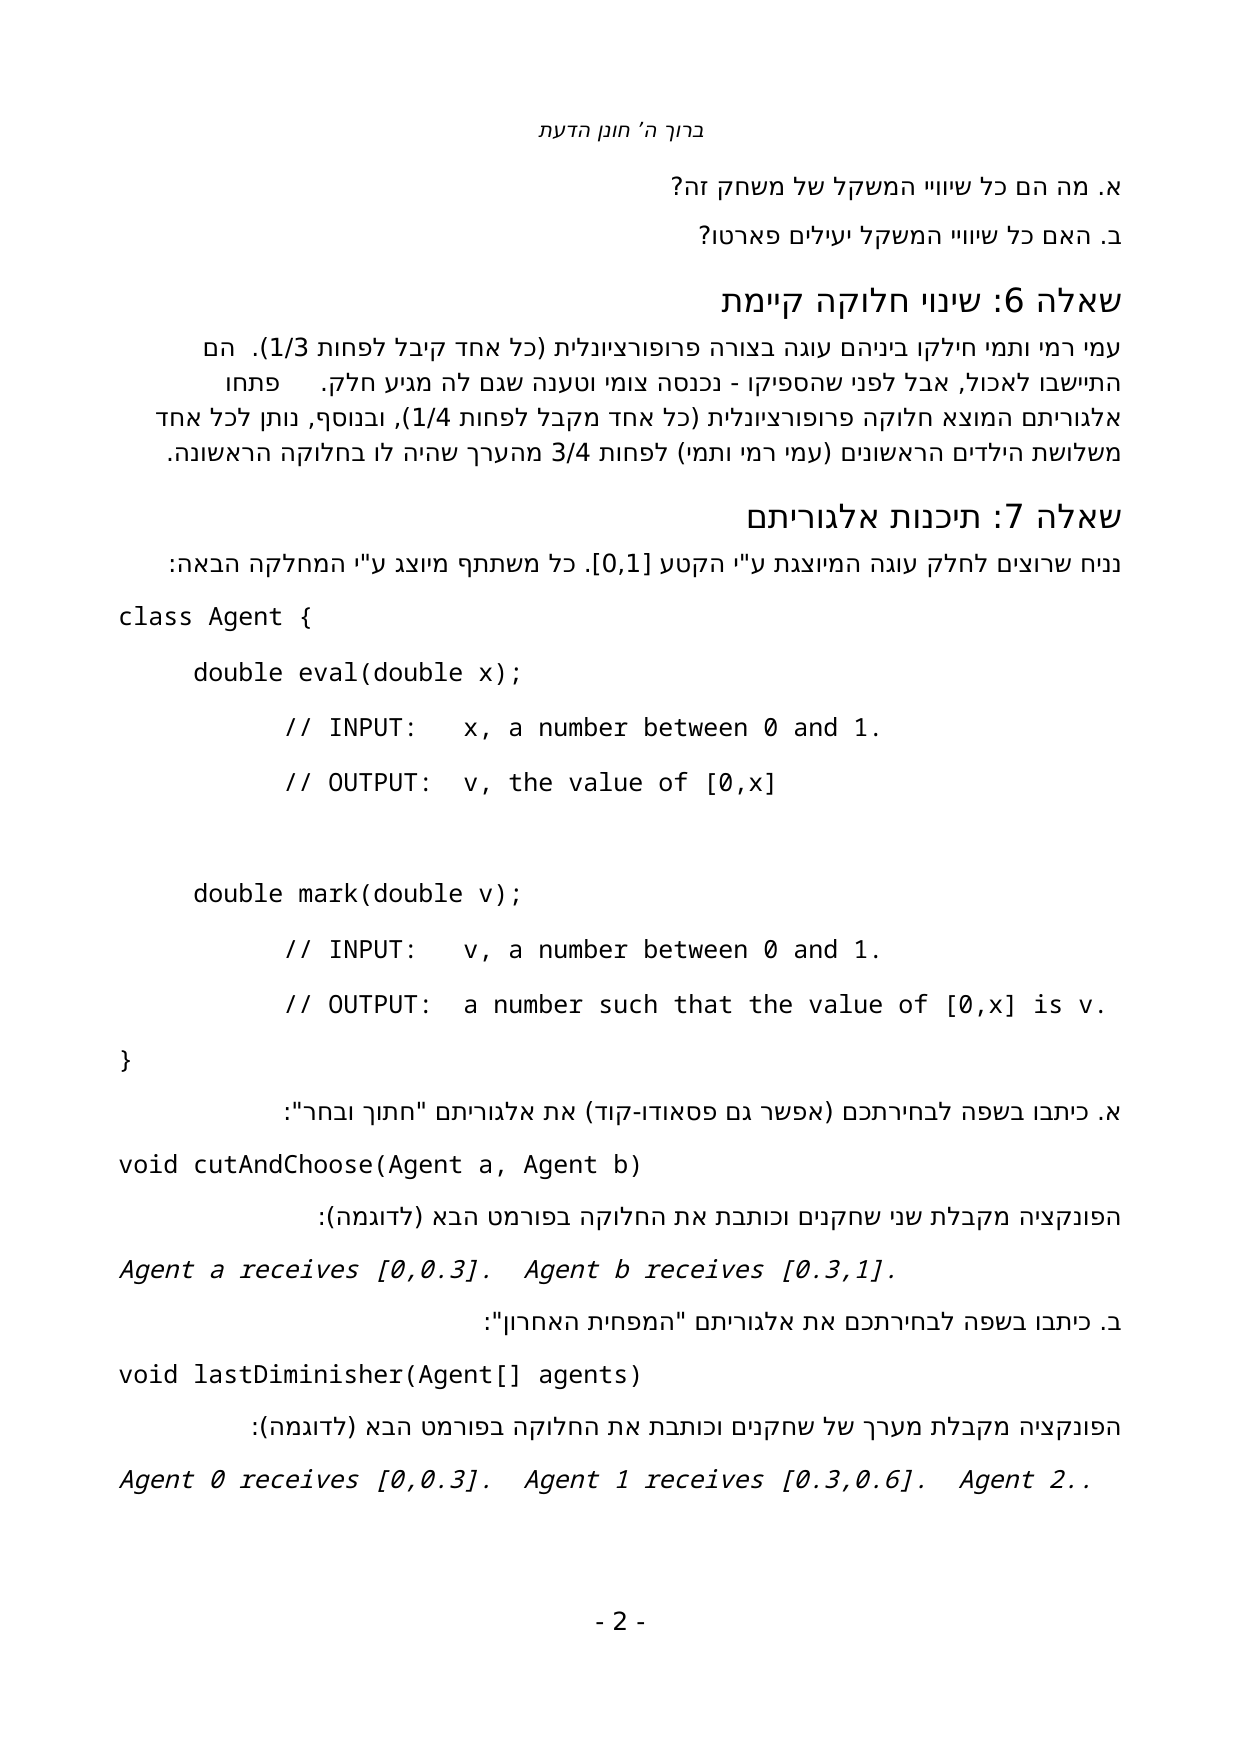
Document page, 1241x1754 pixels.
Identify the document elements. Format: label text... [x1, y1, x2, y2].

text ב. כיתבו בשפה לבחירתכם את אלגוריתם "המפחית האחרון": [118, 1307, 1122, 1337]
text נניח שרוצים לחלק עוגה המיוצגת ע"י הקטע [0,1]. כל משתתף מיוצג ע"י המחלקה הבאה: [118, 549, 1122, 578]
text ב. האם כל שיוויי המשקל יעילים פארטו? [118, 221, 1122, 251]
text א. מה הם כל שיוויי המשקל של משחק זה? [118, 172, 1122, 201]
text Agent 0 receives [0,0.3]. Agent 1 receives [0.3,0.6]. Agent 2.. [118, 1462, 1122, 1496]
text Agent a receives [0,0.3]. Agent b receives [0.3,1]. [118, 1252, 1122, 1286]
subtitle שאלה 7: תיכנות אלגוריתם [118, 498, 1122, 537]
text // INPUT: x, a number between 0 and 1. [118, 709, 1122, 744]
text void cutAndChoose(Agent a, Agent b) [118, 1147, 1122, 1181]
text double mark(double v); [118, 876, 1122, 910]
text // OUTPUT: a number such that the value of [0,x] is v. [118, 987, 1122, 1021]
text // OUTPUT: v, the value of [0,x] [118, 765, 1122, 799]
text הפונקציה מקבלת מערך של שחקנים וכותבת את החלוקה בפורמט הבא (לדוגמה): [118, 1412, 1122, 1442]
text הפונקציה מקבלת שני שחקנים וכותבת את החלוקה בפורמט הבא (לדוגמה): [118, 1202, 1122, 1232]
text } [118, 1042, 1122, 1076]
text עמי רמי ותמי חילקו ביניהם עוגה בצורה פרופורציונלית (כל אחד קיבל לפחות 1/3). הם התיישבו לאכול, אבל לפני שהספיקו - נכנסה צומי וטענה שגם לה מגיע חלק. פתחו אלגוריתם המוצא חלוקה פרופורציונלית (כל אחד מקבל לפחות 1/4), ובנוסף, נותן לכל אחד משלושת הילדים הראשונים (עמי רמי ותמי) לפחות 3/4 מהערך שהיה לו בחלוקה הראשונה. [118, 333, 1122, 467]
text // INPUT: v, a number between 0 and 1. [118, 931, 1122, 965]
text class Agent { [118, 599, 1122, 633]
text void lastDiminisher(Agent[] agents) [118, 1357, 1122, 1391]
text double eval(double x); [118, 654, 1122, 688]
text א. כיתבו בשפה לבחירתכם (אפשר גם פסאודו-קוד) את אלגוריתם "חתוך ובחר": [118, 1097, 1122, 1127]
subtitle שאלה 6: שינוי חלוקה קיימת [118, 281, 1122, 320]
